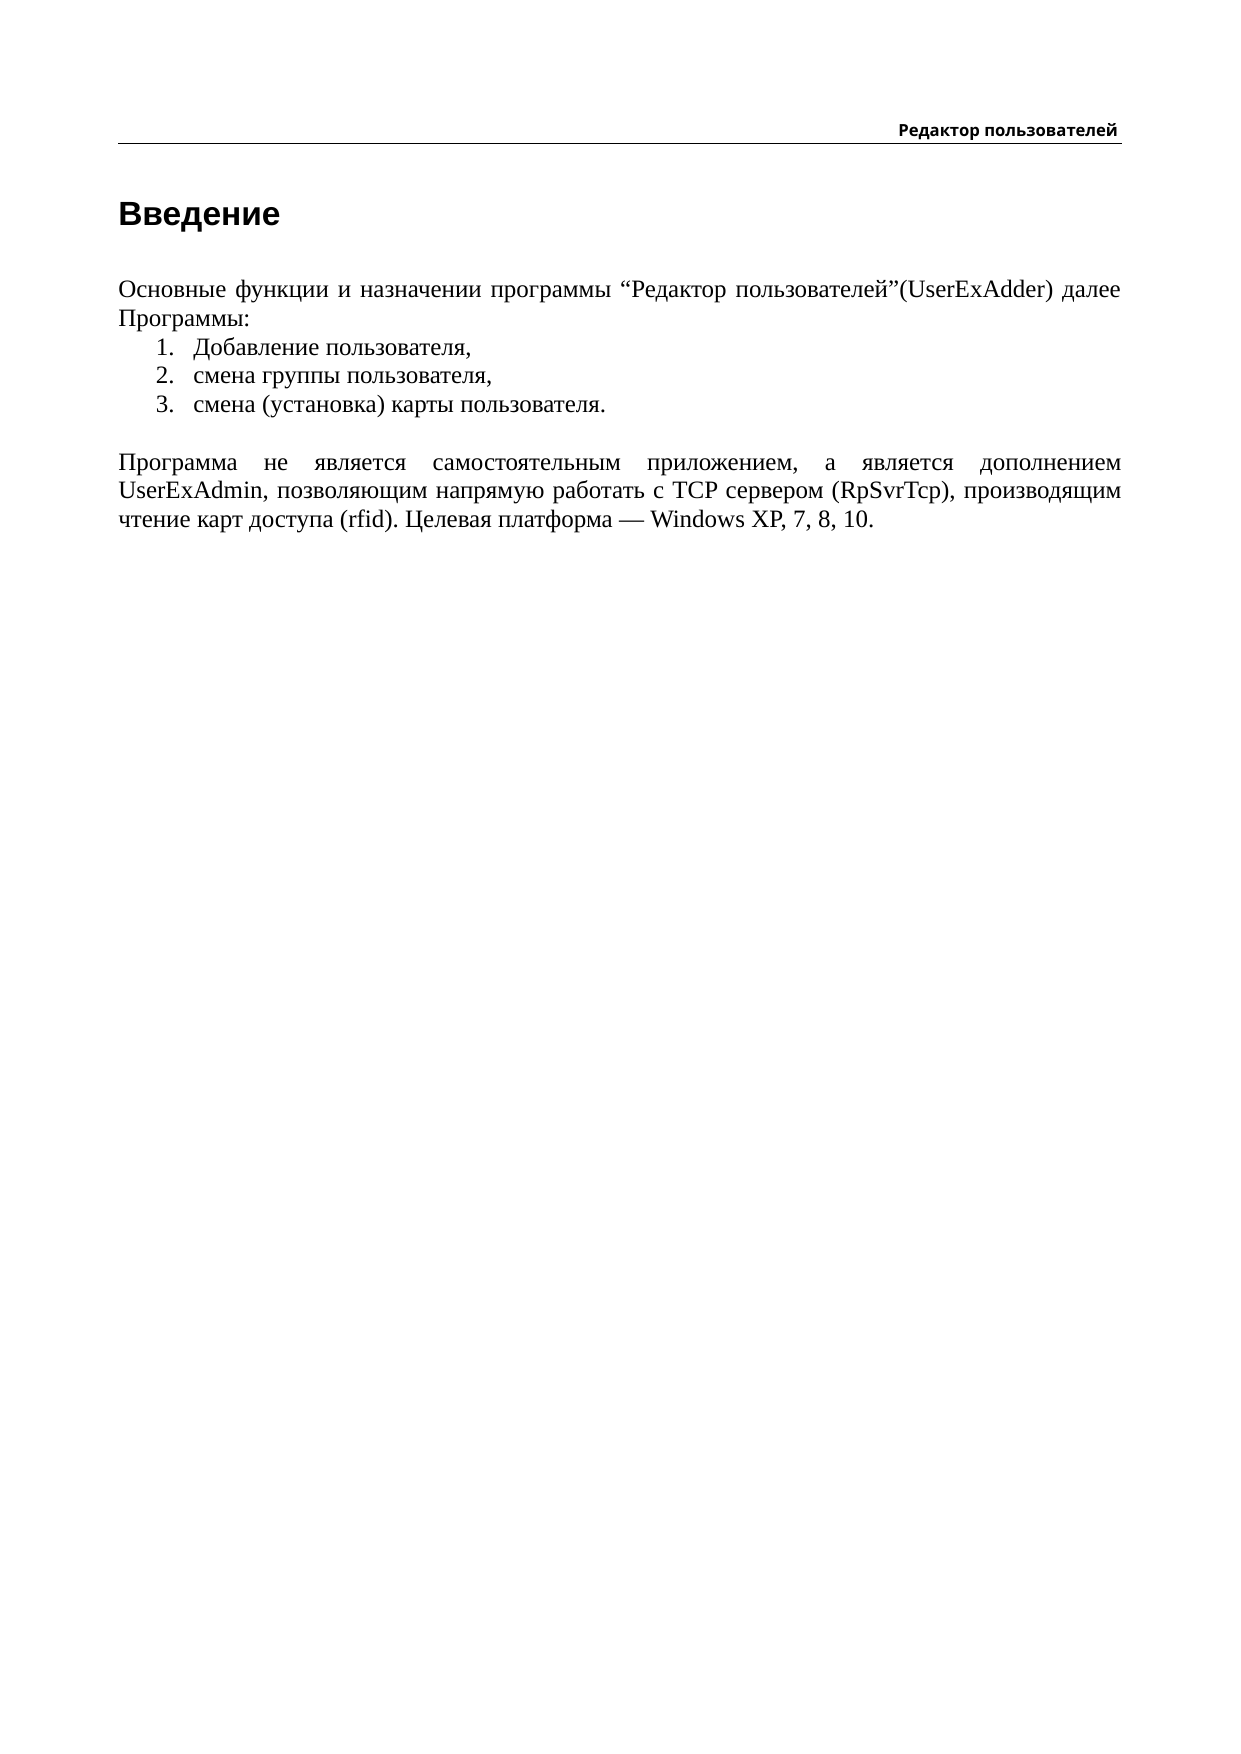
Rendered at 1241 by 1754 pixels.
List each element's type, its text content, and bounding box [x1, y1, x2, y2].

text Программа не является самостоятельным приложением, а является дополнением UserExAdmin, позволяющим напрямую работать с TCP сервером (RpSvrTcp), производящим чтение карт доступа (rfid). Целевая платформа — Windows XP, 7, 8, 10. [118, 447, 1122, 533]
list смена группы пользователя, [156, 360, 1122, 389]
list смена (установка) карты пользователя. [156, 389, 1122, 418]
list Добавление пользователя, [156, 332, 1122, 360]
subtitle Введение [118, 194, 1122, 233]
text Основные функции и назначении программы “Редактор пользователей”(UserExAdder) далее Программы: [118, 274, 1122, 332]
